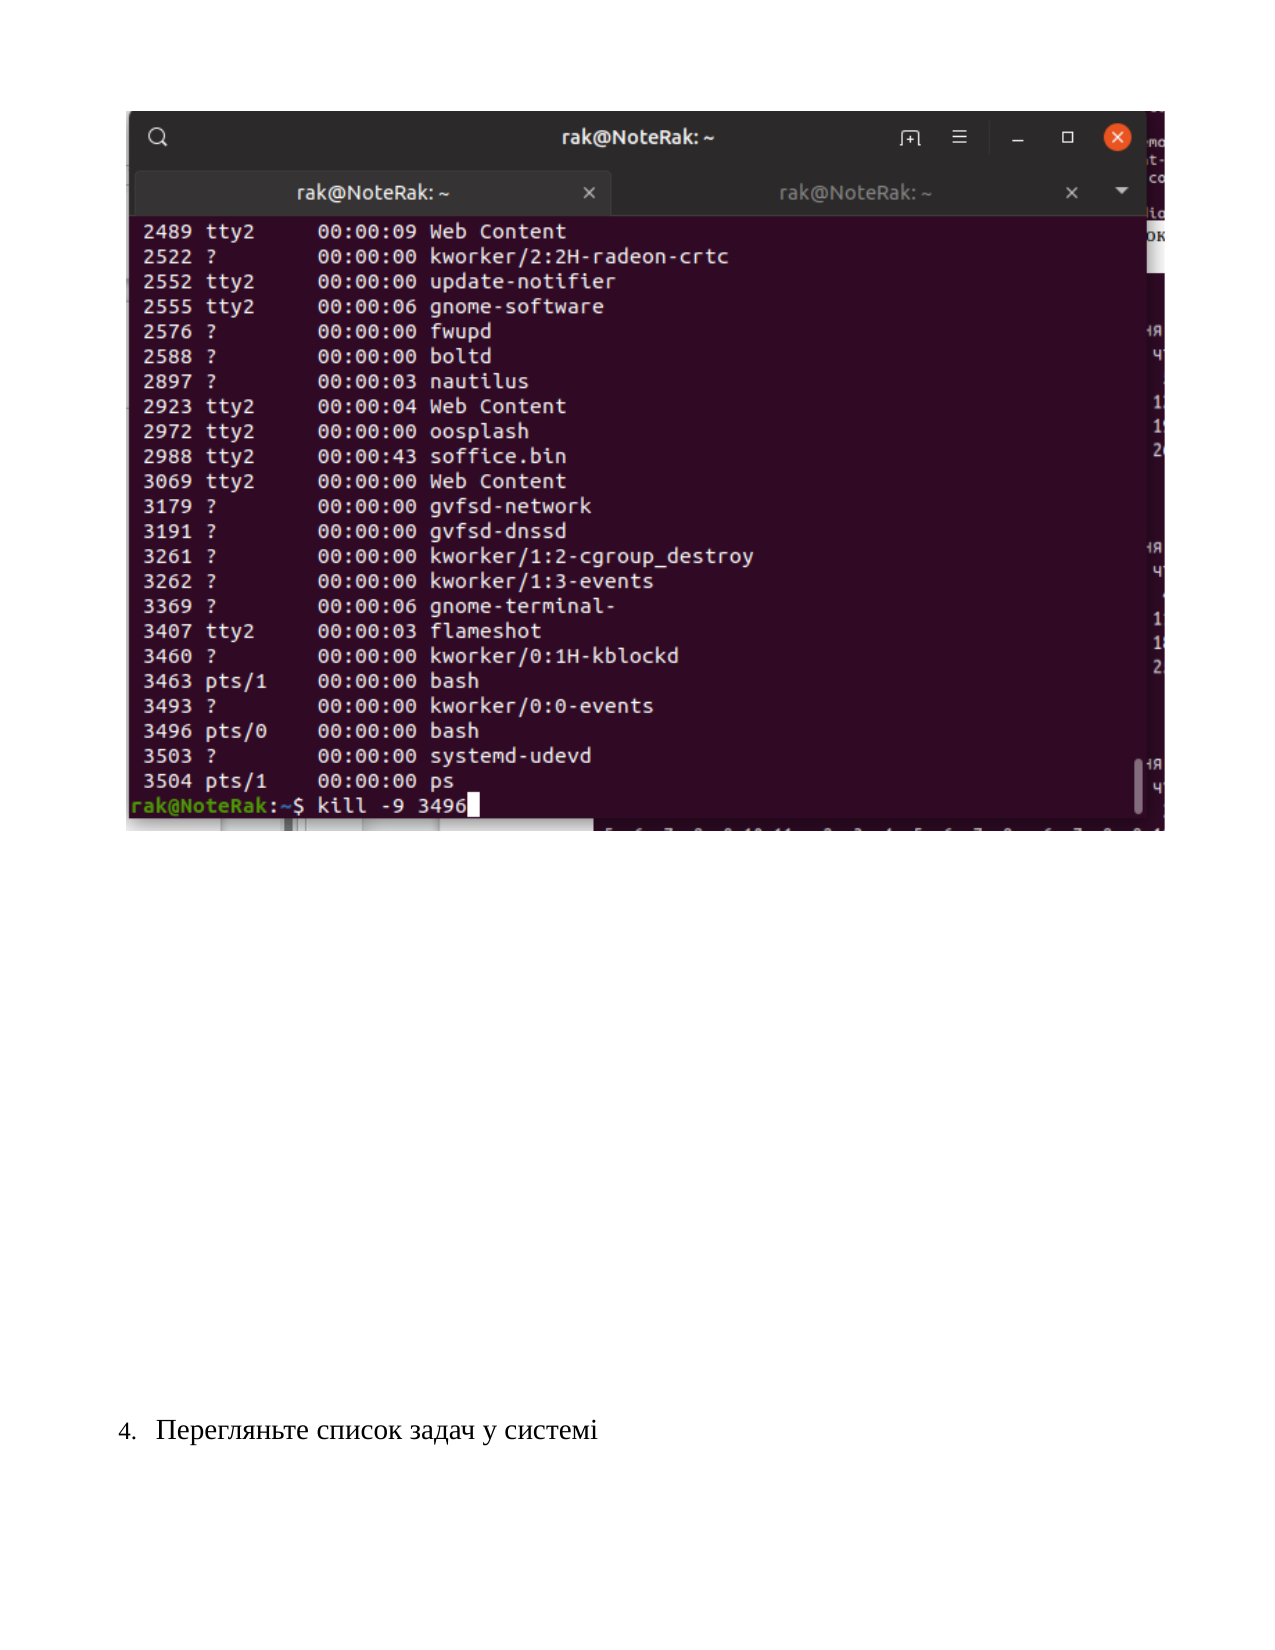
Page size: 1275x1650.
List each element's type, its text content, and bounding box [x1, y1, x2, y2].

list Перегляньте список задач у системі [118, 1412, 1157, 1446]
picture [126, 111, 1165, 831]
